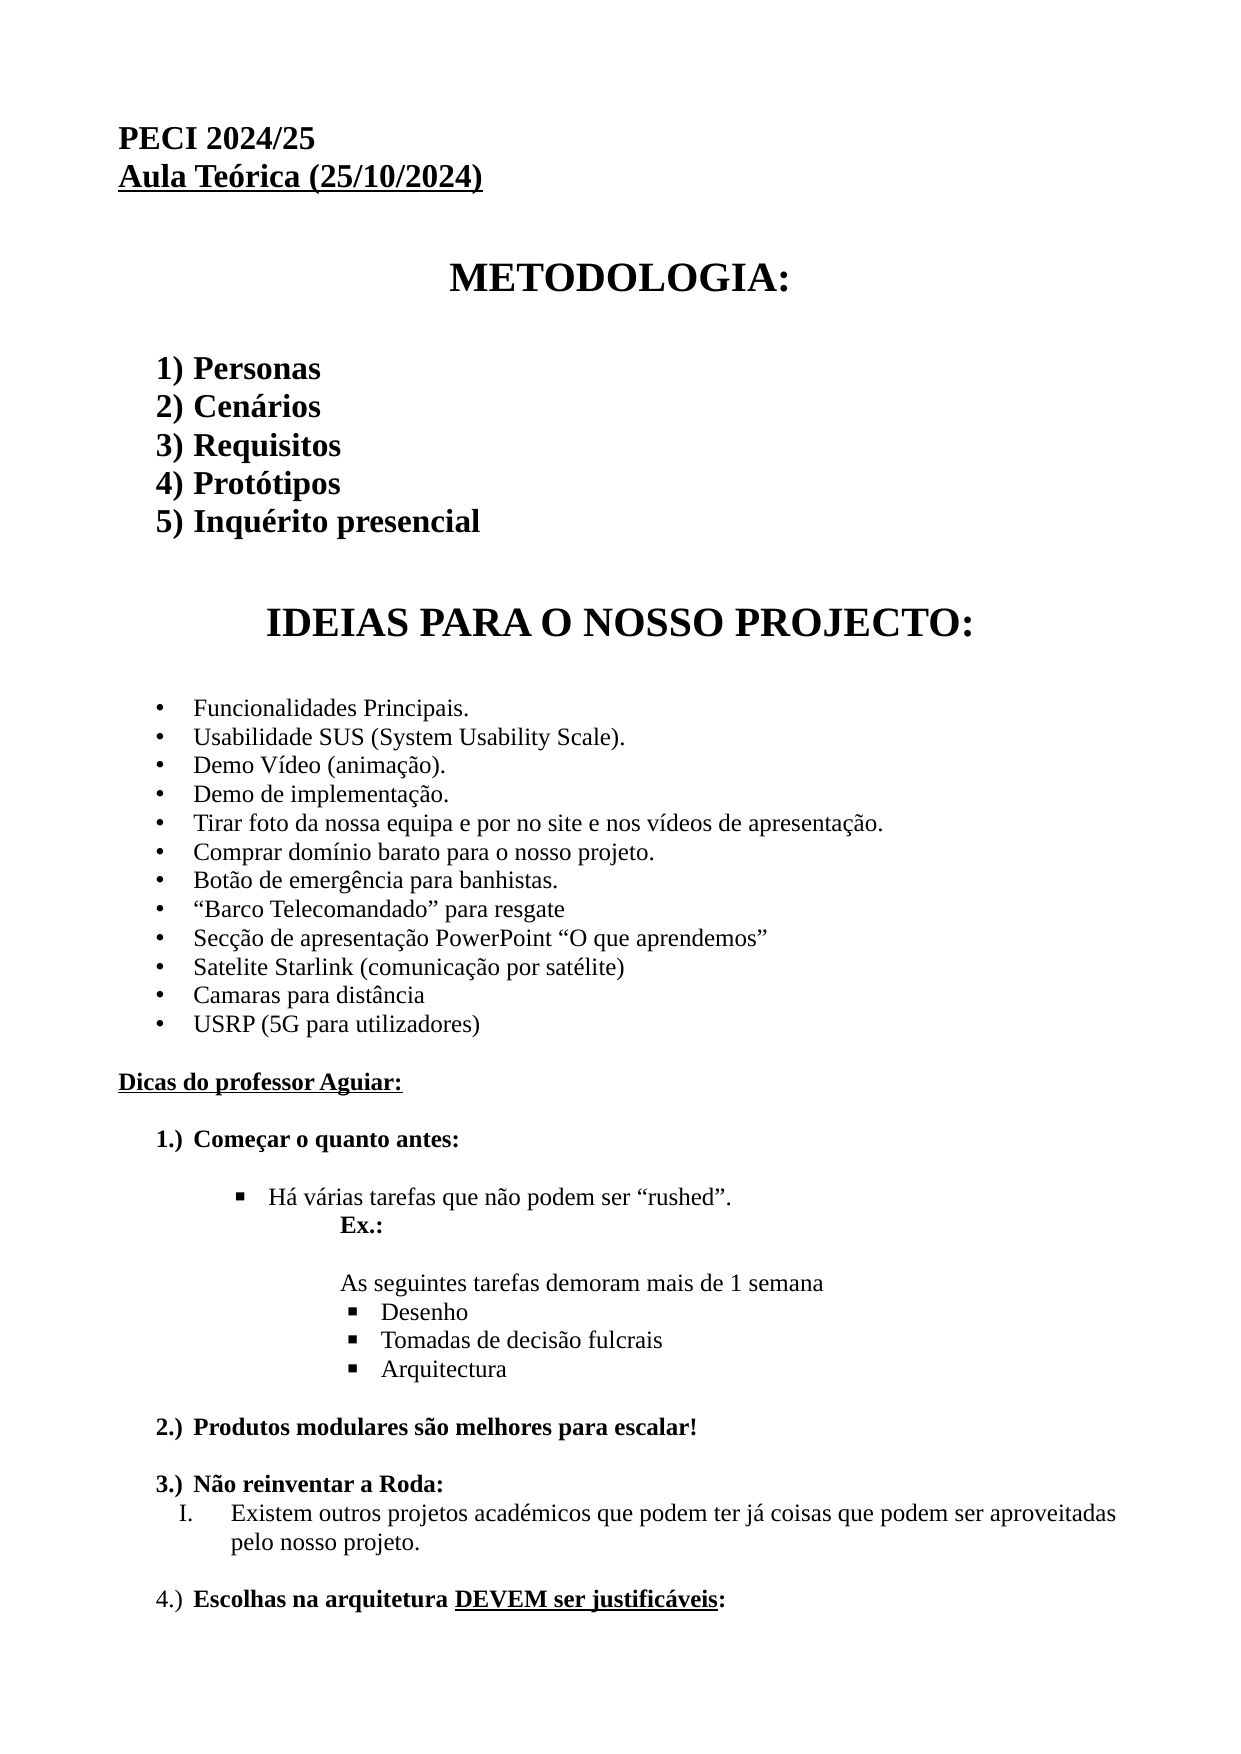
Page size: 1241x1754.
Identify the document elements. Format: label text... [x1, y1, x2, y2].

list Não reinventar a Roda: [156, 1469, 1122, 1498]
list Inquérito presencial [156, 501, 1122, 540]
list Tomadas de decisão fulcrais [343, 1326, 1122, 1354]
list USRP (5G para utilizadores) [156, 1009, 1122, 1038]
text Dicas do professor Aguiar: [118, 1067, 1122, 1096]
list Produtos modulares são melhores para escalar! [156, 1412, 1122, 1441]
list Botão de emergência para banhistas. [156, 866, 1122, 894]
list Protótipos [156, 463, 1122, 501]
text Aula Teórica (25/10/2024) [118, 156, 1122, 195]
list Comprar domínio barato para o nosso projeto. [156, 837, 1122, 866]
list Requisitos [156, 425, 1122, 463]
list Usabilidade SUS (System Usability Scale). [156, 722, 1122, 751]
list Demo Vídeo (animação). [156, 751, 1122, 779]
list Começar o quanto antes: [156, 1124, 1122, 1153]
text As seguintes tarefas demoram mais de 1 semana [268, 1268, 1122, 1297]
list “Barco Telecomandado” para resgate [156, 894, 1122, 923]
list Personas [156, 348, 1122, 386]
list Há várias tarefas que não podem ser “rushed”. [231, 1182, 1122, 1211]
list Camaras para distância [156, 981, 1122, 1009]
list Existem outros projetos académicos que podem ter já coisas que podem ser aproveitadas pelo nosso projeto. [193, 1498, 1122, 1556]
list Funcionalidades Principais. [156, 693, 1122, 722]
list Escolhas na arquitetura DEVEM ser justificáveis: [156, 1584, 1122, 1613]
list Demo de implementação. [156, 779, 1122, 808]
text Ex.: [268, 1211, 1122, 1239]
list Desenho [343, 1297, 1122, 1326]
text IDEIAS PARA O NOSSO PROJECTO: [118, 597, 1122, 645]
list Tirar foto da nossa equipa e por no site e nos vídeos de apresentação. [156, 808, 1122, 837]
text METODOLOGIA: [118, 252, 1122, 300]
list Secção de apresentação PowerPoint “O que aprendemos” [156, 923, 1122, 952]
list Satelite Starlink (comunicação por satélite) [156, 952, 1122, 981]
text PECI 2024/25 [118, 118, 1122, 156]
list Cenários [156, 386, 1122, 425]
list Arquitectura [343, 1354, 1122, 1383]
